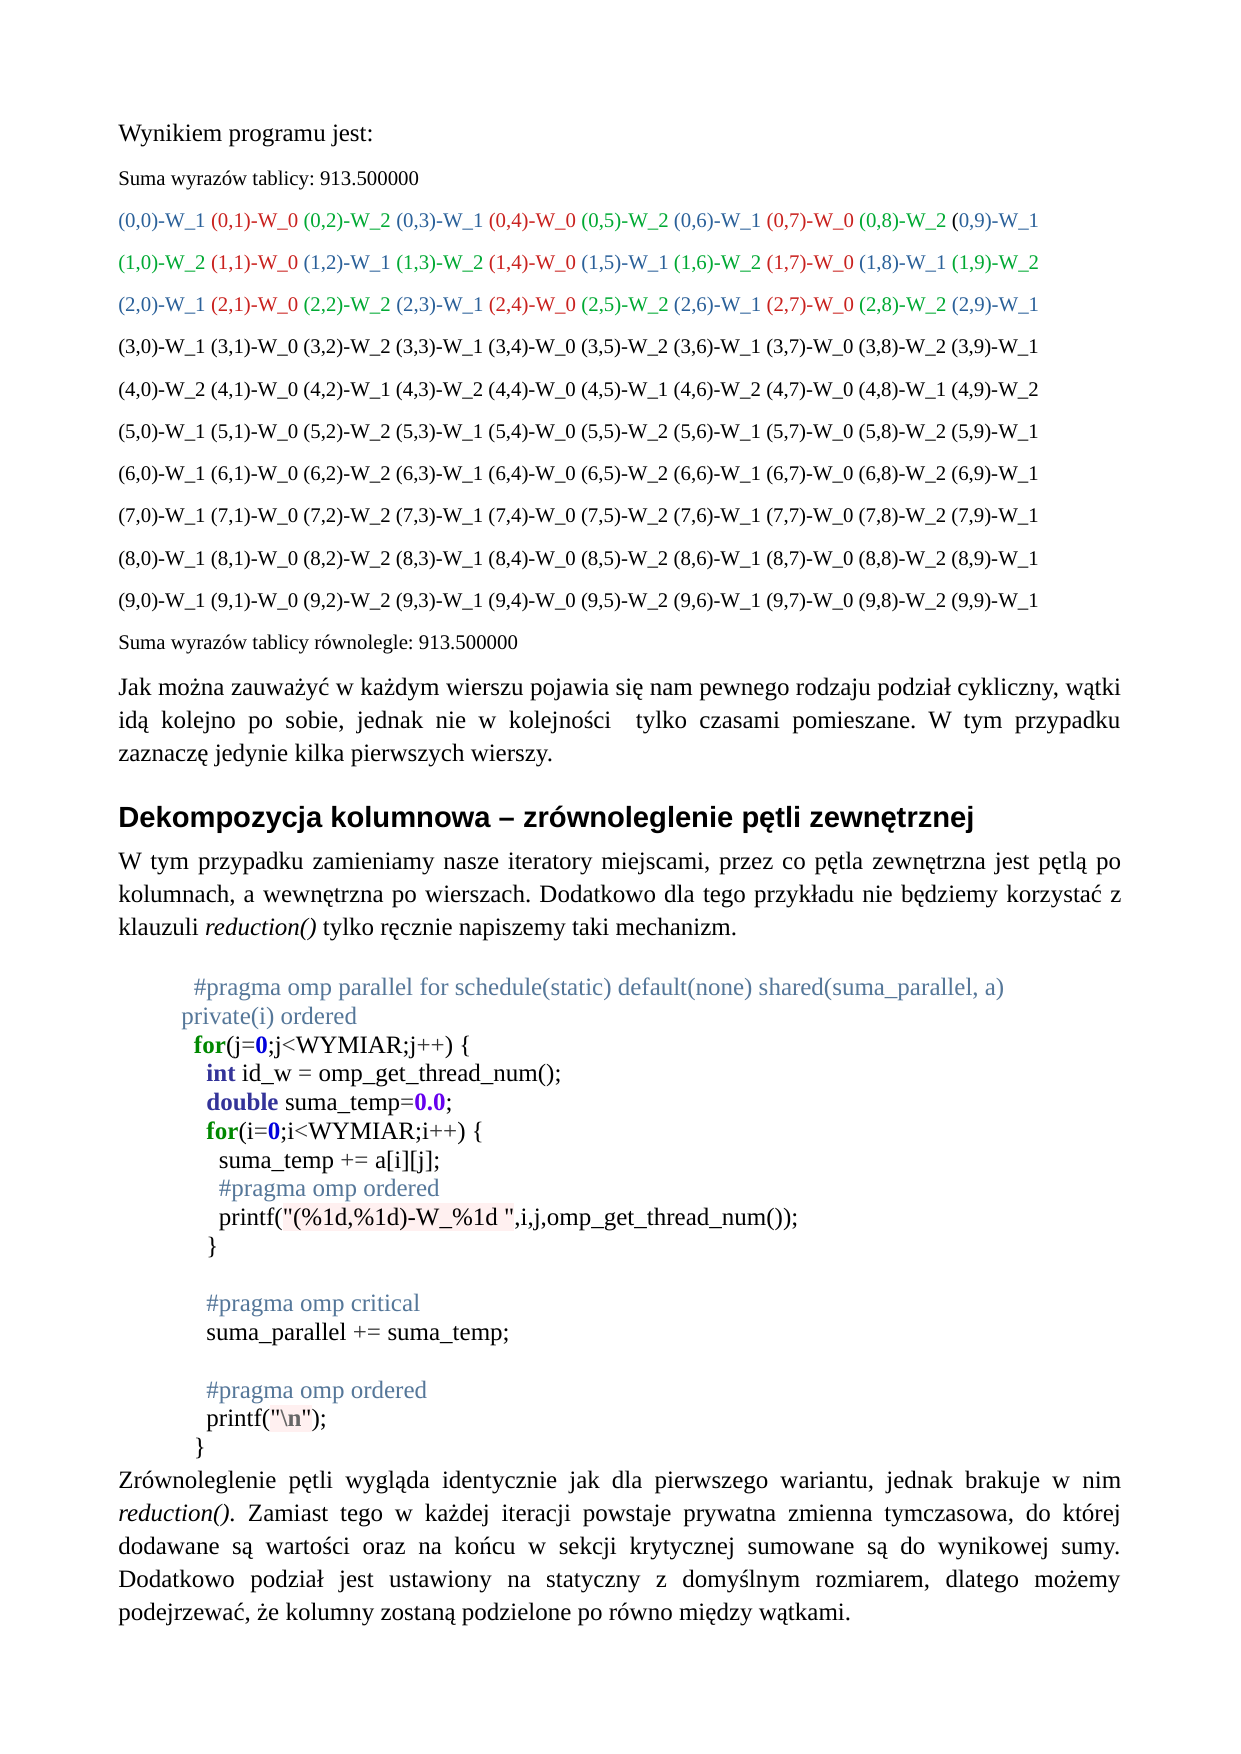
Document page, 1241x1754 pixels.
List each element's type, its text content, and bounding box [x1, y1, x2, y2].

text Suma wyrazów tablicy równolegle: 913.500000 [118, 630, 1122, 654]
text (4,0)-W_2 (4,1)-W_0 (4,2)-W_1 (4,3)-W_2 (4,4)-W_0 (4,5)-W_1 (4,6)-W_2 (4,7)-W_0 (4,8)-W_1 (4,9)-W_2 [118, 377, 1122, 401]
text (5,0)-W_1 (5,1)-W_0 (5,2)-W_2 (5,3)-W_1 (5,4)-W_0 (5,5)-W_2 (5,6)-W_1 (5,7)-W_0 (5,8)-W_2 (5,9)-W_1 [118, 419, 1122, 443]
text (1,0)-W_2 (1,1)-W_0 (1,2)-W_1 (1,3)-W_2 (1,4)-W_0 (1,5)-W_1 (1,6)-W_2 (1,7)-W_0 (1,8)-W_1 (1,9)-W_2 [118, 250, 1122, 274]
text (6,0)-W_1 (6,1)-W_0 (6,2)-W_2 (6,3)-W_1 (6,4)-W_0 (6,5)-W_2 (6,6)-W_1 (6,7)-W_0 (6,8)-W_2 (6,9)-W_1 [118, 461, 1122, 485]
text Wynikiem programu jest: [118, 118, 1122, 147]
text (0,0)-W_1 (0,1)-W_0 (0,2)-W_2 (0,3)-W_1 (0,4)-W_0 (0,5)-W_2 (0,6)-W_1 (0,7)-W_0 (0,8)-W_2 (0,9)-W_1 [118, 208, 1122, 232]
text (9,0)-W_1 (9,1)-W_0 (9,2)-W_2 (9,3)-W_1 (9,4)-W_0 (9,5)-W_2 (9,6)-W_1 (9,7)-W_0 (9,8)-W_2 (9,9)-W_1 [118, 588, 1122, 612]
text Jak można zauważyć w każdym wierszu pojawia się nam pewnego rodzaju podział cykliczny, wątki idą kolejno po sobie, jednak nie w kolejności tylko czasami pomieszane. W tym przypadku zaznaczę jedynie kilka pierwszych wierszy. [118, 672, 1122, 767]
text (7,0)-W_1 (7,1)-W_0 (7,2)-W_2 (7,3)-W_1 (7,4)-W_0 (7,5)-W_2 (7,6)-W_1 (7,7)-W_0 (7,8)-W_2 (7,9)-W_1 [118, 503, 1122, 527]
subtitle Dekompozycja kolumnowa – zrównoleglenie pętli zewnętrznej [118, 800, 1122, 834]
text (2,0)-W_1 (2,1)-W_0 (2,2)-W_2 (2,3)-W_1 (2,4)-W_0 (2,5)-W_2 (2,6)-W_1 (2,7)-W_0 (2,8)-W_2 (2,9)-W_1 [118, 292, 1122, 316]
text (8,0)-W_1 (8,1)-W_0 (8,2)-W_2 (8,3)-W_1 (8,4)-W_0 (8,5)-W_2 (8,6)-W_1 (8,7)-W_0 (8,8)-W_2 (8,9)-W_1 [118, 545, 1122, 569]
text Suma wyrazów tablicy: 913.500000 [118, 166, 1122, 190]
text W tym przypadku zamieniamy nasze iteratory miejscami, przez co pętla zewnętrzna jest pętlą po kolumnach, a wewnętrzna po wierszach. Dodatkowo dla tego przykładu nie będziemy korzystać z klauzuli reduction() tylko ręcznie napiszemy taki mechanizm. [118, 846, 1122, 941]
text Zrównoleglenie pętli wygląda identycznie jak dla pierwszego wariantu, jednak brakuje w nim reduction(). Zamiast tego w każdej iteracji powstaje prywatna zmienna tymczasowa, do której dodawane są wartości oraz na końcu w sekcji krytycznej sumowane są do wynikowej sumy. Dodatkowo podział jest ustawiony na statyczny z domyślnym rozmiarem, dlatego możemy podejrzewać, że kolumny zostaną podzielone po równo między wątkami. [118, 960, 1122, 1626]
text (3,0)-W_1 (3,1)-W_0 (3,2)-W_2 (3,3)-W_1 (3,4)-W_0 (3,5)-W_2 (3,6)-W_1 (3,7)-W_0 (3,8)-W_2 (3,9)-W_1 [118, 334, 1122, 358]
